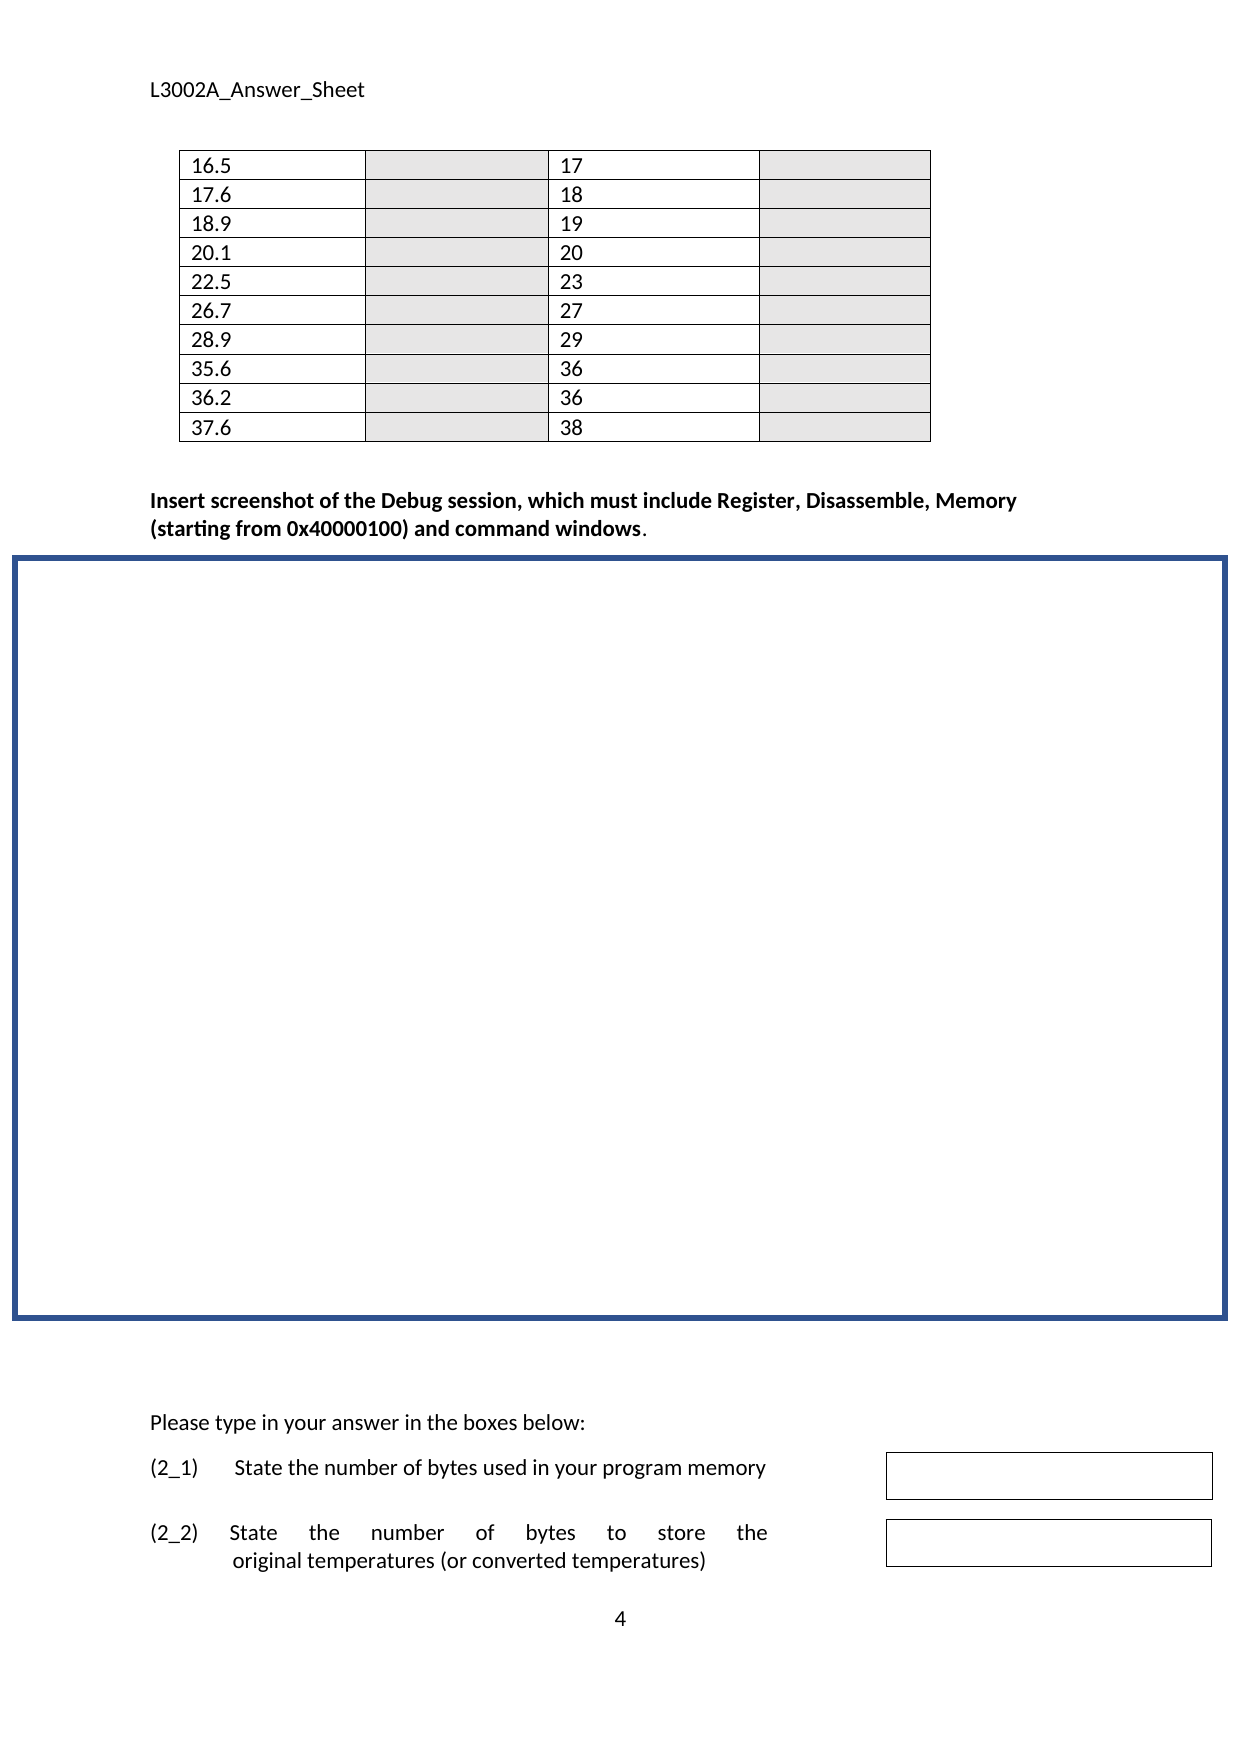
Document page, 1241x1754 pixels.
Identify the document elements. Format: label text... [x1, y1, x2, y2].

list (2_2) State the number of bytes to store the original temperatures (or converted temperatures) [150, 1518, 800, 1574]
table_cell [366, 151, 548, 179]
table_cell [760, 151, 930, 179]
table_cell 23 [549, 267, 759, 295]
table_cell 22.5 [180, 267, 365, 295]
table_cell 18.9 [180, 209, 365, 237]
table_cell [760, 267, 930, 295]
table_cell [366, 238, 548, 266]
table_cell [760, 238, 930, 266]
table_cell 29 [549, 325, 759, 353]
table_cell [760, 384, 930, 412]
table_cell [760, 296, 930, 324]
table_cell [366, 355, 548, 382]
list (2_1) State the number of bytes used in your program memory [150, 1453, 800, 1481]
table_cell 35.6 [180, 355, 365, 382]
table_cell [366, 413, 548, 441]
text Please type in your answer in the boxes below: [150, 1408, 1090, 1436]
table_cell 18 [549, 180, 759, 208]
table_cell 36 [549, 384, 759, 412]
table_cell 36 [549, 355, 759, 382]
text Insert screenshot of the Debug session, which must include Register, Disassemble, Memory (starting from 0x40000100) and command windows. [150, 486, 1090, 542]
table_cell 37.6 [180, 413, 365, 441]
table_cell [366, 209, 548, 237]
table_cell [760, 209, 930, 237]
table_cell 20.1 [180, 238, 365, 266]
table_cell [760, 325, 930, 353]
table_cell [366, 296, 548, 324]
table_cell 17 [549, 151, 759, 179]
table_cell 27 [549, 296, 759, 324]
table_cell 28.9 [180, 325, 365, 353]
table_cell 17.6 [180, 180, 365, 208]
table_cell 19 [549, 209, 759, 237]
table_cell 36.2 [180, 384, 365, 412]
table_cell [366, 384, 548, 412]
table_cell [366, 325, 548, 353]
table_cell [760, 180, 930, 208]
table_cell 20 [549, 238, 759, 266]
list [887, 1520, 1211, 1566]
table_cell 38 [549, 413, 759, 441]
table_cell [366, 267, 548, 295]
table_cell 16.5 [180, 151, 365, 179]
table_cell [760, 355, 930, 382]
table_cell [760, 413, 930, 441]
text [887, 1453, 1212, 1499]
table_cell 26.7 [180, 296, 365, 324]
table_cell [366, 180, 548, 208]
